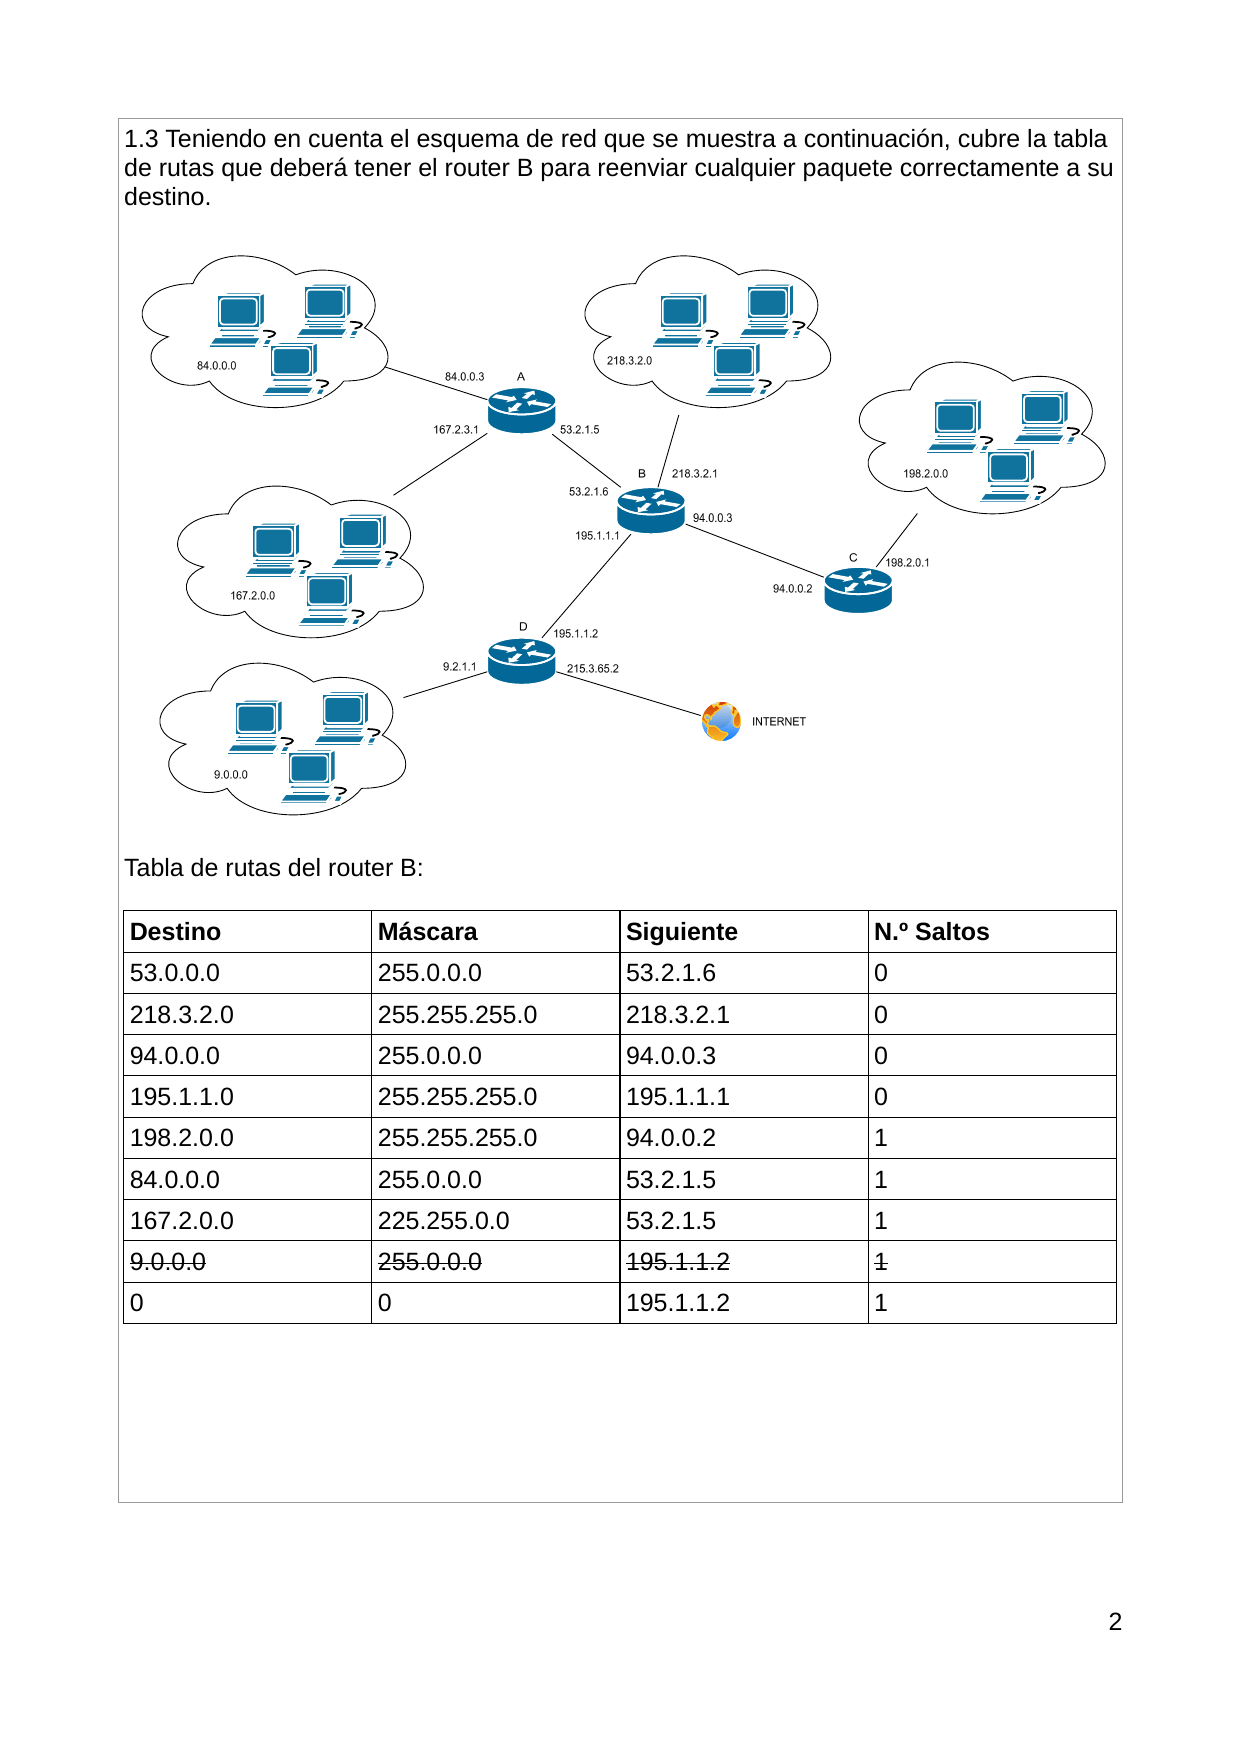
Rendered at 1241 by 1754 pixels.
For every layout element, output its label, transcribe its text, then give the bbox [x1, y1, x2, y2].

table_cell 195.1.1.0 [124, 1076, 371, 1117]
table_cell 1 [869, 1283, 1116, 1323]
table_cell 225.255.0.0 [372, 1200, 619, 1240]
table_cell 195.1.1.1 [621, 1076, 868, 1117]
table_cell 255.255.255.0 [372, 1076, 619, 1117]
table_cell 167.2.0.0 [124, 1200, 371, 1240]
table_cell 198.2.0.0 [124, 1118, 371, 1158]
table_cell 0 [372, 1283, 619, 1323]
table_cell 94.0.0.2 [621, 1118, 868, 1158]
table_cell 53.2.1.5 [621, 1159, 868, 1199]
table_cell 218.3.2.1 [621, 994, 868, 1034]
table_cell 53.2.1.5 [621, 1200, 868, 1240]
table_cell 94.0.0.3 [621, 1035, 868, 1075]
table_cell 0 [869, 1076, 1116, 1117]
table_cell 53.2.1.6 [621, 953, 868, 993]
table_cell 1 [869, 1241, 1116, 1282]
table_cell 1 [869, 1159, 1116, 1199]
table_cell 255.0.0.0 [372, 1241, 619, 1282]
table_header Máscara [372, 911, 619, 952]
table_cell 84.0.0.0 [124, 1159, 371, 1199]
table_cell 53.0.0.0 [124, 953, 371, 993]
table_cell 195.1.1.2 [621, 1283, 868, 1323]
table_cell 0 [869, 1035, 1116, 1075]
table_cell 255.0.0.0 [372, 1159, 619, 1199]
table_cell 195.1.1.2 [621, 1241, 868, 1282]
table_cell 255.255.255.0 [372, 994, 619, 1034]
table_cell 0 [124, 1283, 371, 1323]
table_header Siguiente [621, 911, 868, 952]
table_cell 0 [869, 994, 1116, 1034]
table_cell 0 [869, 953, 1116, 993]
table_cell 94.0.0.0 [124, 1035, 371, 1075]
table_header N.º Saltos [869, 911, 1116, 952]
table_cell 1.3 Teniendo en cuenta el esquema de red que se muestra a continuación, cubre la tabla de rutas que deberá tener el router B para reenviar cualquier paquete correctamente a su destino. Tabla de rutas del router B: [119, 119, 1122, 1502]
table_cell 218.3.2.0 [124, 994, 371, 1034]
table_cell 255.255.255.0 [372, 1118, 619, 1158]
table_cell 1 [869, 1200, 1116, 1240]
table_cell 9.0.0.0 [124, 1241, 371, 1282]
table_cell 255.0.0.0 [372, 953, 619, 993]
table_cell 255.0.0.0 [372, 1035, 619, 1075]
table_header Destino [124, 911, 371, 952]
table_cell 1 [869, 1118, 1116, 1158]
